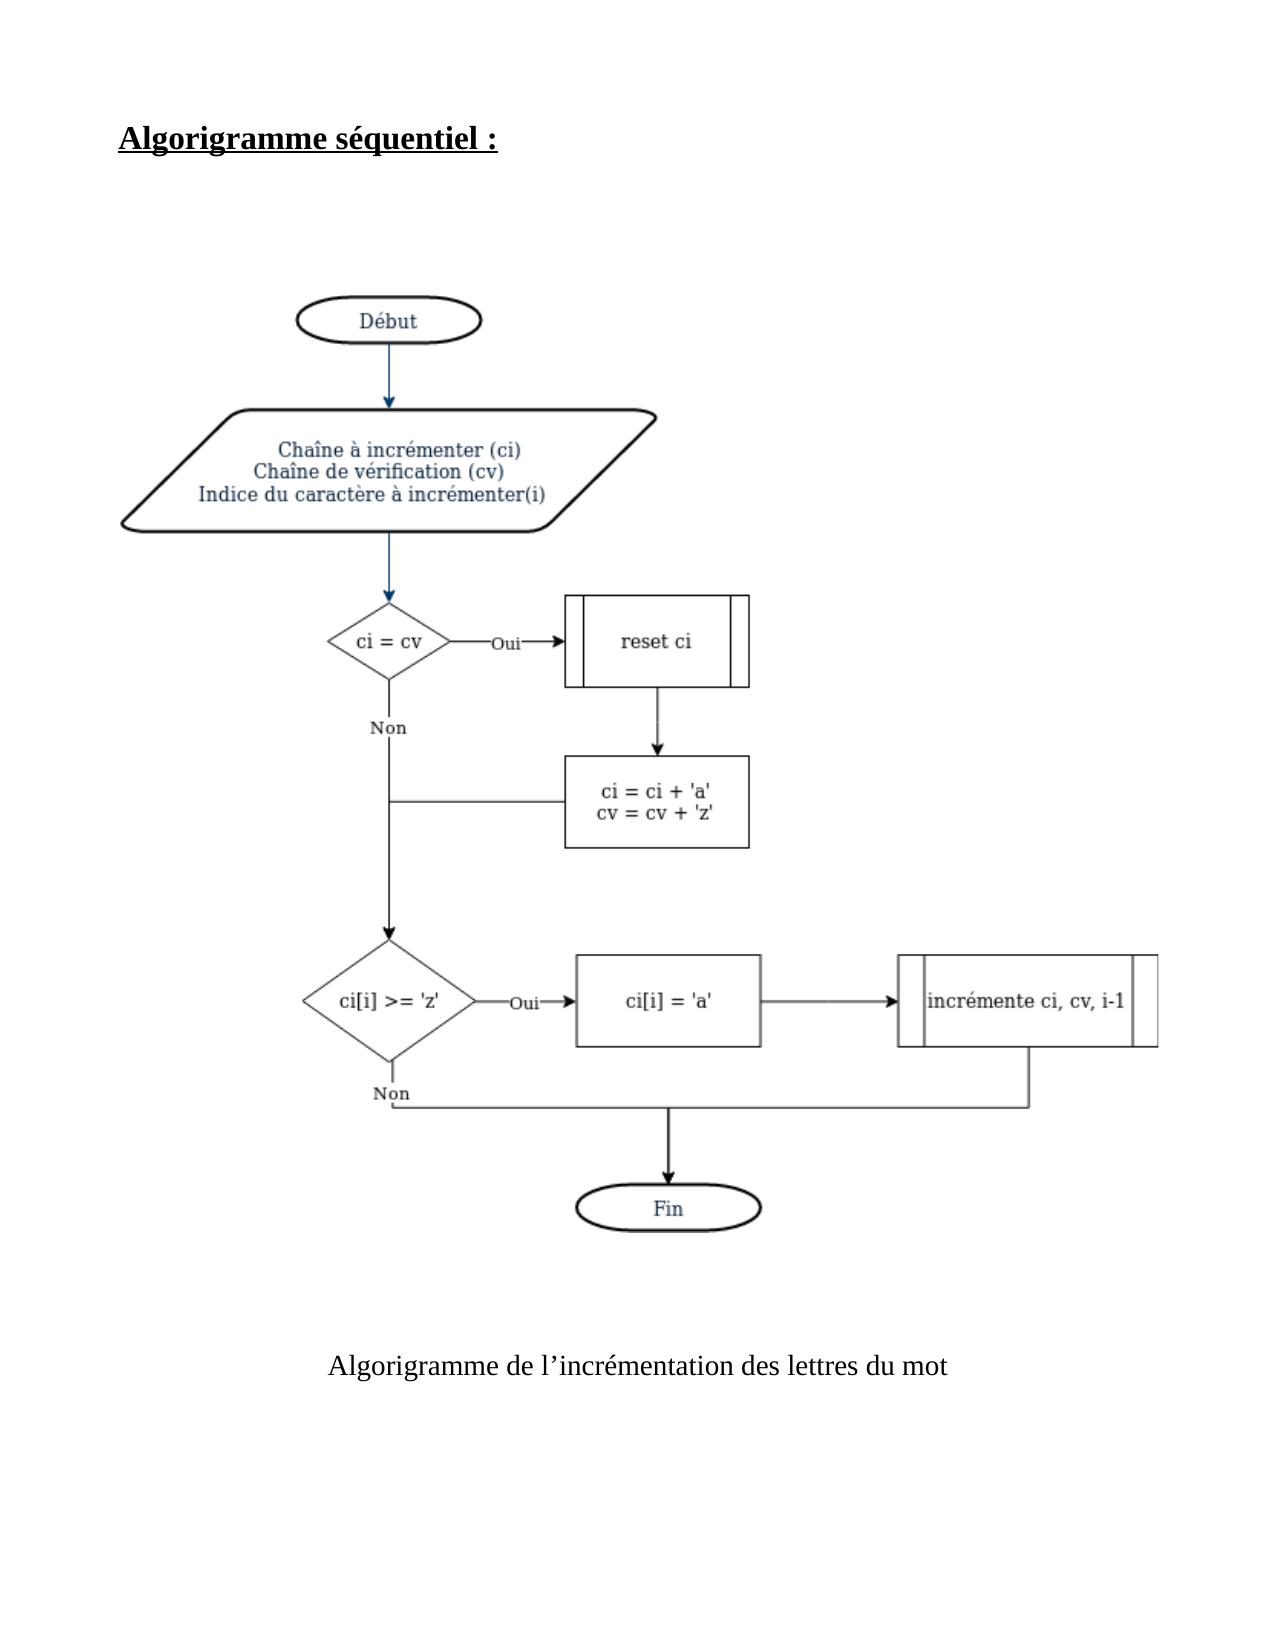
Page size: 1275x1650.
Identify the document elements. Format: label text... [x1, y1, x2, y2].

picture [119, 295, 1159, 1233]
text Algorigramme de l’incrémentation des lettres du mot [118, 1348, 1157, 1381]
text Algorigramme séquentiel : [118, 118, 1157, 156]
